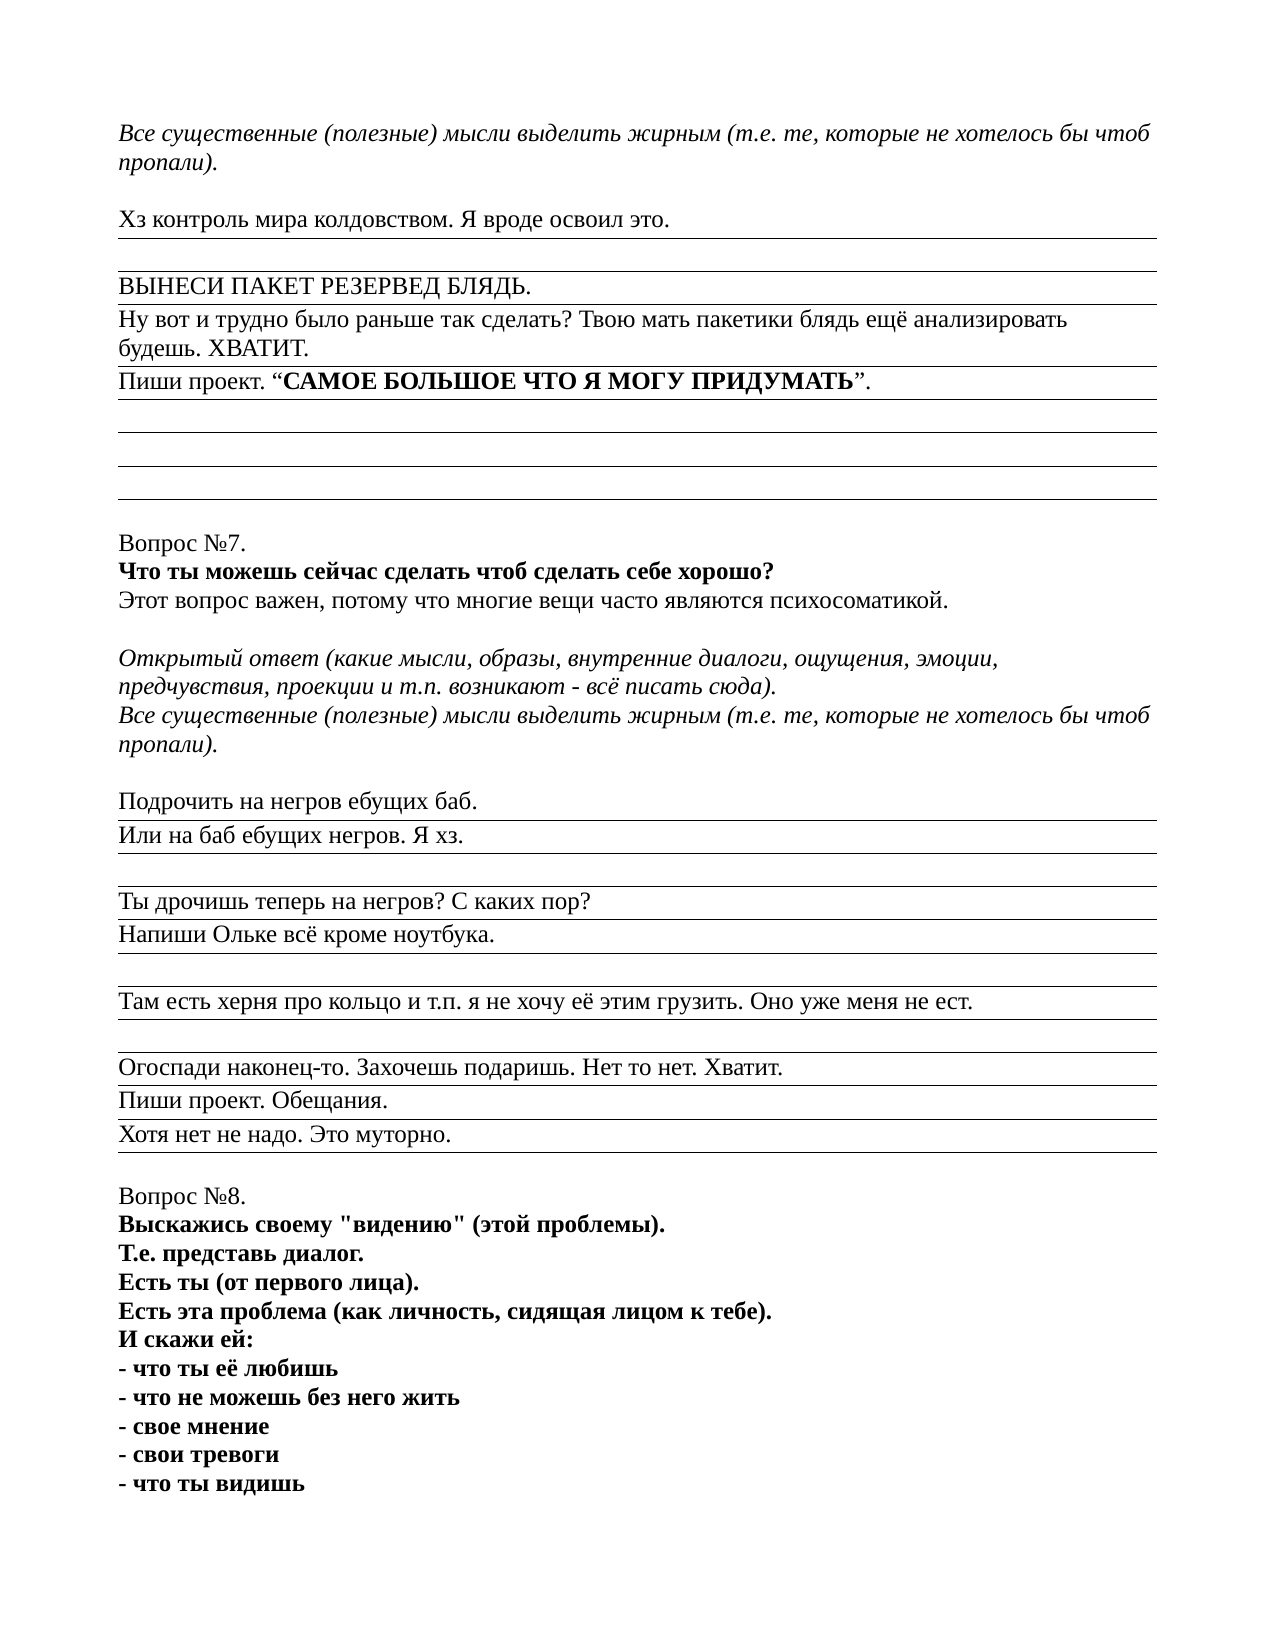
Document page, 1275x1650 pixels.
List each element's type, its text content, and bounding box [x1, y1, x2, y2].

text И скажи ей: [118, 1324, 1157, 1353]
text Открытый ответ (какие мысли, образы, внутренние диалоги, ощущения, эмоции, предчувствия, проекции и т.п. возникают - всё писать сюда). [118, 643, 1157, 700]
text Огоспади наконец-то. Захочешь подаришь. Нет то нет. Хватит. [118, 1053, 1157, 1085]
text Все существенные (полезные) мысли выделить жирным (т.е. те, которые не хотелось бы чтоб пропали). [118, 118, 1157, 176]
text Что ты можешь сейчас сделать чтоб сделать себе хорошо? [118, 556, 1157, 585]
text ВЫНЕСИ ПАКЕТ РЕЗЕРВЕД БЛЯДЬ. [118, 272, 1157, 304]
text Пиши проект. “САМОЕ БОЛЬШОЕ ЧТО Я МОГУ ПРИДУМАТЬ”. [118, 367, 1157, 399]
text Т.е. представь диалог. [118, 1238, 1157, 1267]
text - свое мнение [118, 1411, 1157, 1439]
text Пиши проект. Обещания. [118, 1086, 1157, 1119]
text Есть эта проблема (как личность, сидящая лицом к тебе). [118, 1296, 1157, 1324]
text - что ты видишь [118, 1468, 1157, 1497]
text Подрочить на негров ебущих баб. [118, 786, 1157, 820]
text Этот вопрос важен, потому что многие вещи часто являются психосоматикой. [118, 585, 1157, 614]
text Ну вот и трудно было раньше так сделать? Твою мать пакетики блядь ещё анализировать будешь. ХВАТИТ. [118, 305, 1157, 366]
text Напиши Ольке всё кроме ноутбука. [118, 920, 1157, 953]
text Вопрос №7. [118, 528, 1157, 556]
text Выскажись своему "видению" (этой проблемы). [118, 1209, 1157, 1238]
text Ты дрочишь теперь на негров? С каких пор? [118, 887, 1157, 919]
text Все существенные (полезные) мысли выделить жирным (т.е. те, которые не хотелось бы чтоб пропали). [118, 700, 1157, 758]
text Или на баб ебущих негров. Я хз. [118, 821, 1157, 853]
text Вопрос №8. [118, 1181, 1157, 1209]
text - что ты её любишь [118, 1353, 1157, 1382]
text - свои тревоги [118, 1439, 1157, 1468]
text Хз контроль мира колдовством. Я вроде освоил это. [118, 204, 1157, 238]
text Там есть херня про кольцо и т.п. я не хочу её этим грузить. Оно уже меня не ест. [118, 987, 1157, 1019]
text - что не можешь без него жить [118, 1382, 1157, 1411]
text Хотя нет не надо. Это муторно. [118, 1120, 1157, 1152]
text Есть ты (от первого лица). [118, 1267, 1157, 1296]
